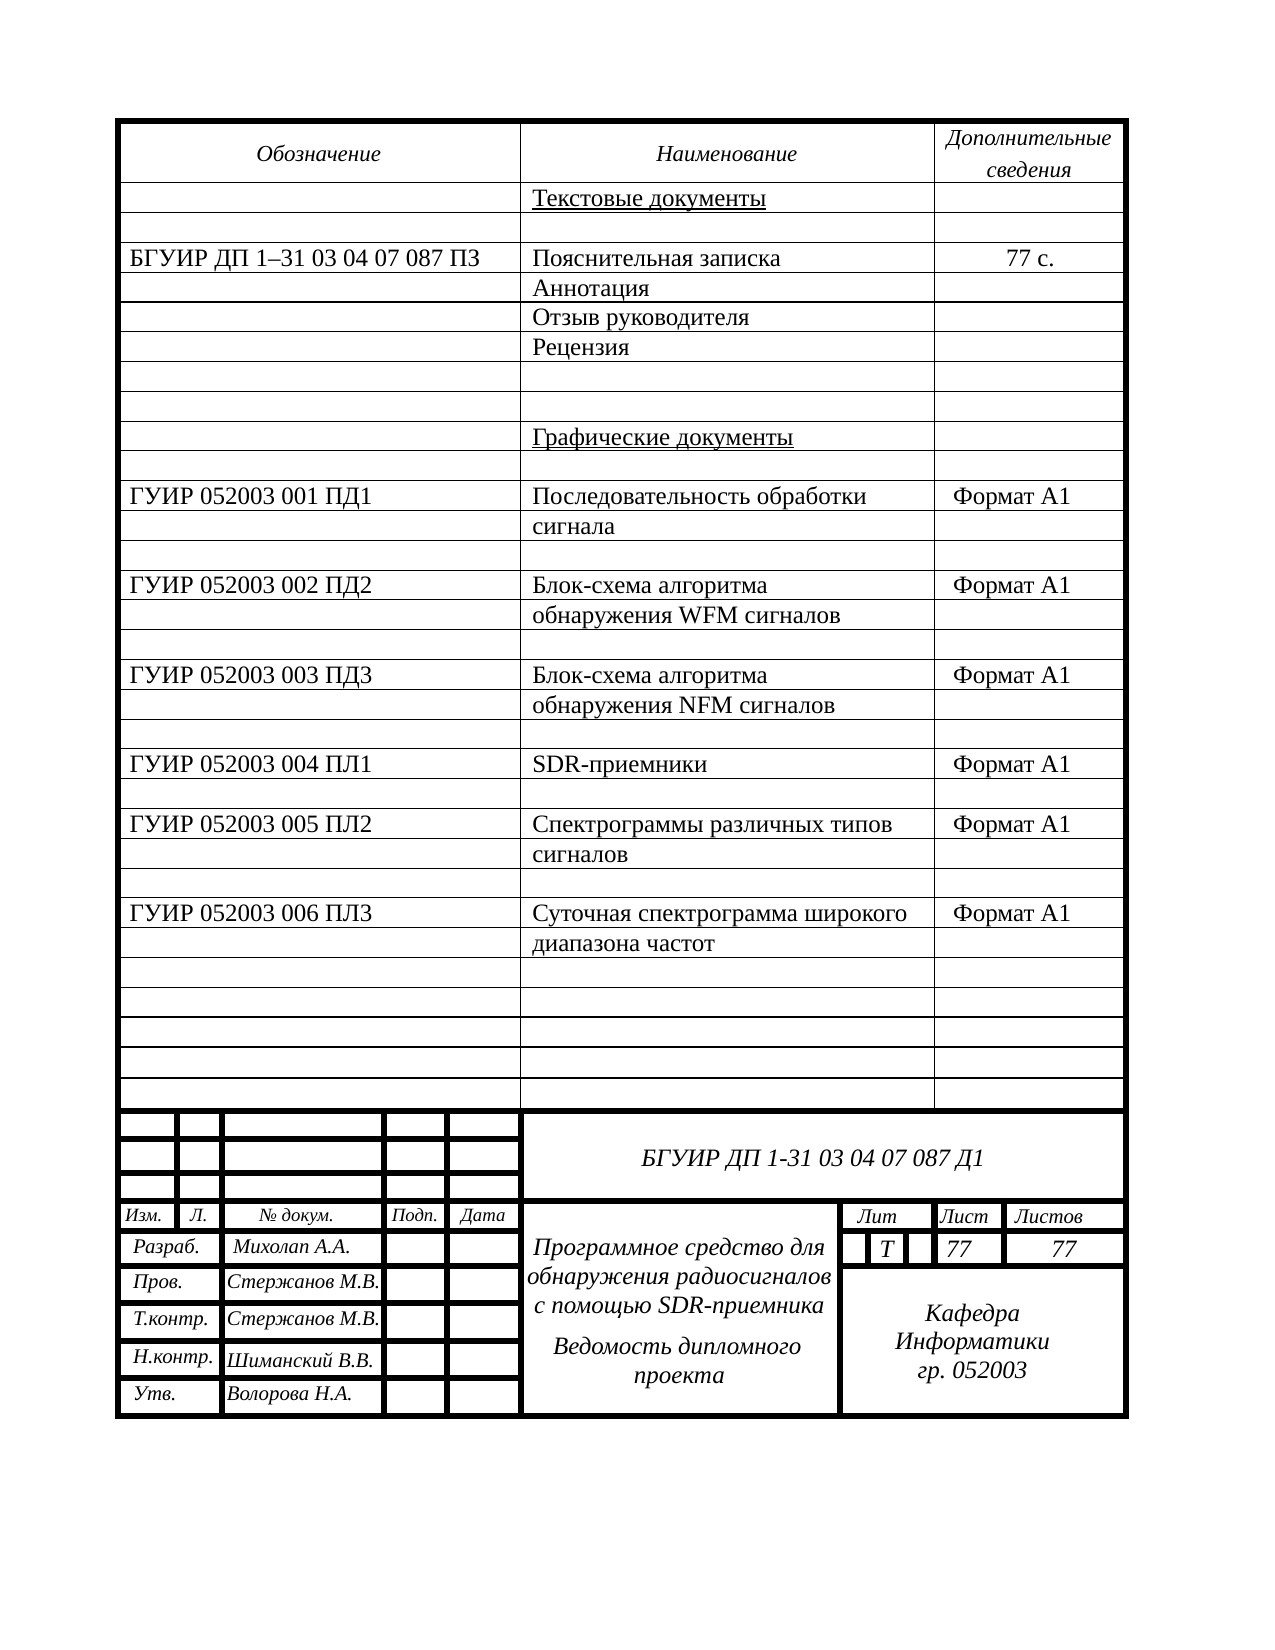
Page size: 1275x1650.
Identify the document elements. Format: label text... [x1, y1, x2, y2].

table_cell [521, 869, 934, 897]
table_cell [225, 1176, 381, 1197]
table_cell БГУИР ДП 1-31 03 04 07 087 Д1 [524, 1114, 1123, 1197]
table_cell [521, 779, 934, 808]
table_cell [935, 273, 1123, 301]
table_cell [935, 869, 1123, 897]
table_cell [225, 1142, 381, 1169]
table_cell [121, 1018, 520, 1046]
table_cell [450, 1176, 518, 1197]
table_cell [935, 213, 1123, 242]
table_cell Блок-схема алгоритма [521, 571, 934, 599]
table_cell Спектрограммы различных типов [521, 809, 934, 838]
table_cell № докум. [225, 1204, 381, 1228]
table_cell Шиманский В.В. [225, 1344, 381, 1375]
table_cell [521, 630, 934, 659]
table_cell Дата [450, 1204, 518, 1228]
table_cell [121, 541, 520, 569]
table_cell [387, 1114, 444, 1136]
table_cell [121, 1048, 520, 1077]
table_cell [935, 839, 1123, 867]
table_cell [935, 779, 1123, 808]
table_cell [935, 511, 1123, 540]
table_cell Формат А1 [935, 749, 1123, 778]
table_cell ГУИР 052003 006 ПЛ3 [121, 898, 520, 927]
table_cell [121, 362, 520, 391]
table_cell [450, 1330, 518, 1338]
table_cell ГУИР 052003 005 ПЛ2 [121, 809, 520, 838]
table_cell [121, 392, 520, 421]
table_cell [521, 1048, 934, 1077]
table_cell [387, 1344, 444, 1375]
table_cell Стержанов М.В. [225, 1306, 381, 1338]
table_cell [521, 1018, 934, 1046]
table_cell Формат А1 [935, 481, 1123, 510]
table_cell [935, 720, 1123, 748]
table_cell [935, 1048, 1123, 1077]
table_cell [935, 928, 1123, 957]
table_cell [521, 988, 934, 1016]
table_cell [843, 1234, 865, 1263]
table_cell SDR-приемники [521, 749, 934, 778]
table_cell ГУИР 052003 001 ПД1 [121, 481, 520, 510]
table_cell [121, 690, 520, 718]
table_cell [121, 1114, 174, 1136]
table_cell [121, 511, 520, 540]
table_cell [935, 1018, 1123, 1046]
table_cell Пояснительная записка [521, 243, 934, 272]
table_cell [121, 451, 520, 480]
table_cell Пров. [121, 1269, 219, 1300]
table_cell Н.контр. [121, 1344, 219, 1375]
table_cell [521, 720, 934, 748]
table_cell [180, 1176, 219, 1197]
table_cell [121, 332, 520, 361]
table_cell Текстовые документы [521, 183, 934, 212]
table_cell [935, 303, 1123, 331]
table_cell [935, 362, 1123, 391]
table_cell [521, 451, 934, 480]
table_cell [521, 958, 934, 987]
table_cell Рецензия [521, 332, 934, 361]
table_cell [521, 362, 934, 391]
table_cell Кафедра Информатики гр. 052003 [843, 1269, 1123, 1413]
table_cell [521, 541, 934, 569]
table_cell [521, 1079, 934, 1108]
table_cell Стержанов М.В. [225, 1269, 381, 1300]
table_cell [180, 1114, 219, 1136]
table_cell [521, 392, 934, 421]
table_cell [387, 1142, 444, 1169]
table_cell [121, 273, 520, 301]
table_cell Л. [180, 1204, 219, 1228]
table_cell ГУИР 052003 004 ПЛ1 [121, 749, 520, 778]
table_cell [909, 1234, 931, 1263]
table_cell [121, 720, 520, 748]
table_cell обнаружения NFM сигналов [521, 690, 934, 718]
table_cell Блок-схема алгоритма [521, 660, 934, 689]
table_cell [387, 1381, 444, 1413]
table_cell [935, 1079, 1123, 1108]
table_cell [935, 332, 1123, 361]
table_cell [121, 869, 520, 897]
table_cell [387, 1234, 444, 1263]
table_cell [121, 988, 520, 1016]
table_cell [121, 1176, 174, 1197]
table_cell Отзыв руководителя [521, 303, 934, 331]
table_cell [121, 1079, 520, 1108]
table_cell [121, 958, 520, 987]
table_cell [387, 1306, 444, 1338]
table_cell сигналов [521, 839, 934, 867]
table_cell [387, 1269, 444, 1300]
table_cell Аннотация [521, 273, 934, 301]
table_cell Утв. [121, 1381, 219, 1413]
table_cell [121, 928, 520, 957]
table_cell диапазона частот [521, 928, 934, 957]
table_cell [225, 1114, 381, 1136]
table_cell Графические документы [521, 422, 934, 450]
table_cell [121, 1142, 174, 1169]
table_cell [387, 1176, 444, 1197]
table_cell [180, 1142, 219, 1169]
table_cell [521, 213, 934, 242]
table_cell [450, 1381, 518, 1413]
table_cell Т.контр. [121, 1306, 219, 1338]
table_cell [121, 630, 520, 659]
table_cell [450, 1114, 518, 1136]
table_cell 77 с. [935, 243, 1123, 272]
table_cell ГУИР 052003 002 ПД2 [121, 571, 520, 599]
table_cell ГУИР 052003 003 ПД3 [121, 660, 520, 689]
table_cell [121, 600, 520, 629]
table_cell [121, 183, 520, 212]
table_cell Разраб. [121, 1234, 219, 1263]
table_cell [121, 303, 520, 331]
table_cell Лит [843, 1204, 931, 1228]
table_cell [935, 958, 1123, 987]
table_cell Подп. [387, 1204, 444, 1228]
table_cell Формат А1 [935, 660, 1123, 689]
table_cell [450, 1142, 518, 1169]
table_cell [935, 392, 1123, 421]
table_cell Суточная спектрограмма широкого [521, 898, 934, 927]
table_cell [935, 988, 1123, 1016]
table_cell Последовательность обработки [521, 481, 934, 510]
table_header Наименование [521, 124, 934, 182]
table_cell [450, 1368, 518, 1375]
table_cell Лист [938, 1204, 1001, 1228]
table_cell [935, 183, 1123, 212]
table_cell Изм. [121, 1204, 174, 1228]
table_cell [121, 779, 520, 808]
table_cell Листов [1007, 1204, 1123, 1228]
table_cell [935, 451, 1123, 480]
table_cell Формат А1 [935, 809, 1123, 838]
table_cell Михолап А.А. [225, 1234, 381, 1263]
table_cell Формат А1 [935, 898, 1123, 927]
table_cell [935, 422, 1123, 450]
table_cell 77 [1007, 1234, 1123, 1263]
table_cell [935, 690, 1123, 718]
table_cell Программное средство для обнаружения радиосигналов с помощью SDR-приемника Ведомость дипломного проекта [524, 1204, 837, 1413]
table_cell сигнала [521, 511, 934, 540]
table_cell БГУИР ДП 1–31 03 04 07 087 ПЗ [121, 243, 520, 272]
table_cell [121, 213, 520, 242]
table_header Дополнительные сведения [935, 124, 1123, 182]
table_cell Формат А1 [935, 571, 1123, 599]
table_cell [121, 839, 520, 867]
table_cell [935, 600, 1123, 629]
table_header Обозначение [121, 124, 520, 182]
table_cell Волорова Н.А. [225, 1381, 381, 1413]
table_cell [935, 541, 1123, 569]
table_cell обнаружения WFM сигналов [521, 600, 934, 629]
table_cell [935, 630, 1123, 659]
table_cell 77 [938, 1234, 1001, 1263]
table_cell Т [871, 1234, 903, 1263]
table_cell [450, 1293, 518, 1300]
table_cell [121, 422, 520, 450]
